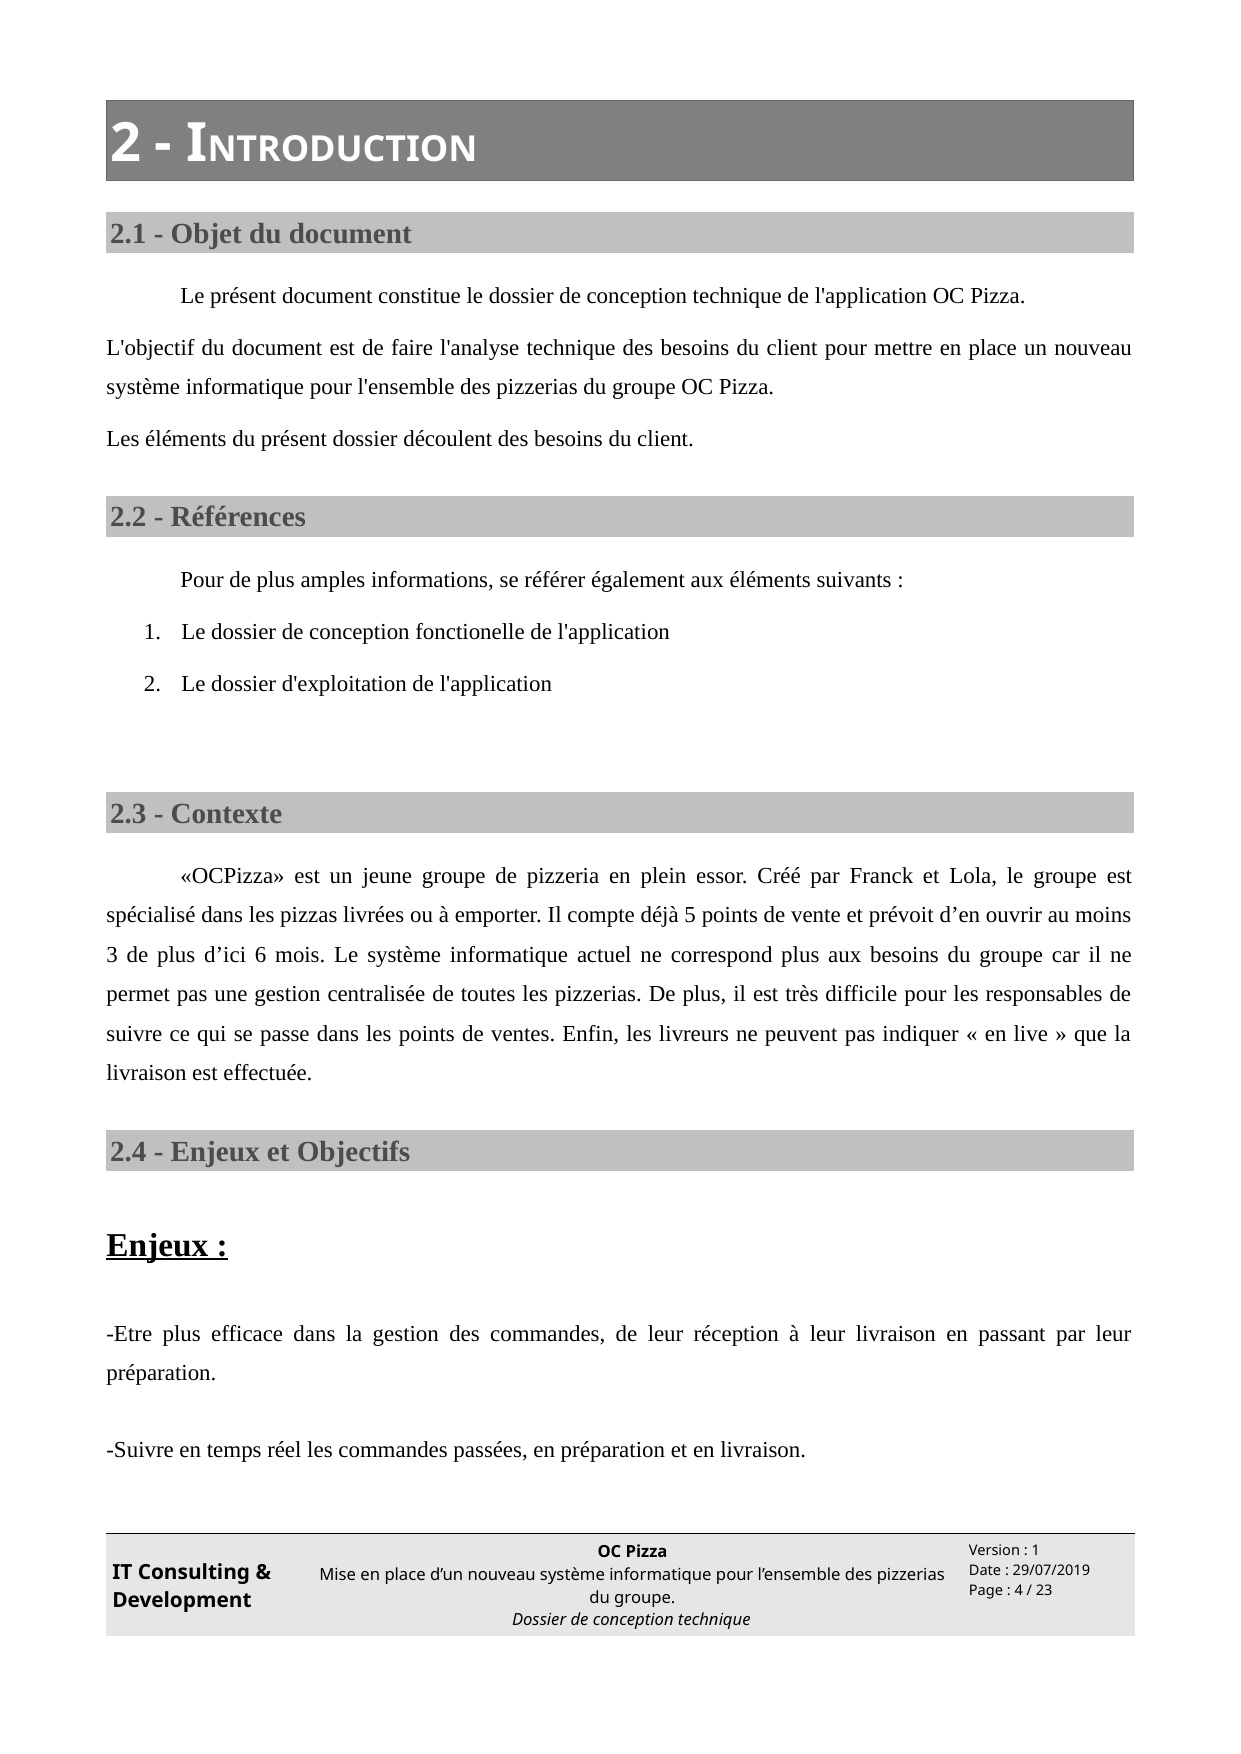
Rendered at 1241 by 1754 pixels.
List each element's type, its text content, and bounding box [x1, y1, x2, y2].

text Le présent document constitue le dossier de conception technique de l'application OC Pizza. [106, 282, 1134, 308]
list Le dossier d'exploitation de l'application [144, 670, 1134, 696]
text Pour de plus amples informations, se référer également aux éléments suivants : [106, 566, 1134, 592]
text -Etre plus efficace dans la gestion des commandes, de leur réception à leur livraison en passant par leur préparation. [106, 1320, 1134, 1386]
text -Suivre en temps réel les commandes passées, en préparation et en livraison. [106, 1436, 1134, 1463]
subtitle Objet du document [107, 213, 1133, 252]
subtitle Contexte [107, 794, 1133, 832]
text Enjeux : [106, 1225, 1134, 1263]
text L'objectif du document est de faire l'analyse technique des besoins du client pour mettre en place un nouveau système informatique pour l'ensemble des pizzerias du groupe OC Pizza. [106, 334, 1134, 400]
list Le dossier de conception fonctionelle de l'application [144, 618, 1134, 644]
text «OCPizza» est un jeune groupe de pizzeria en plein essor. Créé par Franck et Lola, le groupe est spécialisé dans les pizzas livrées ou à emporter. Il compte déjà 5 points de vente et prévoit d’en ouvrir au moins 3 de plus d’ici 6 mois. Le système informatique actuel ne correspond plus aux besoins du groupe car il ne permet pas une gestion centralisée de toutes les pizzerias. De plus, il est très difficile pour les responsables de suivre ce qui se passe dans les points de ventes. Enfin, les livreurs ne peuvent pas indiquer « en live » que la livraison est effectuée. [106, 862, 1134, 1086]
subtitle Enjeux et Objectifs [107, 1131, 1133, 1170]
subtitle Introduction [107, 101, 1133, 180]
text Les éléments du présent dossier découlent des besoins du client. [106, 425, 1134, 452]
subtitle Références [107, 497, 1133, 536]
